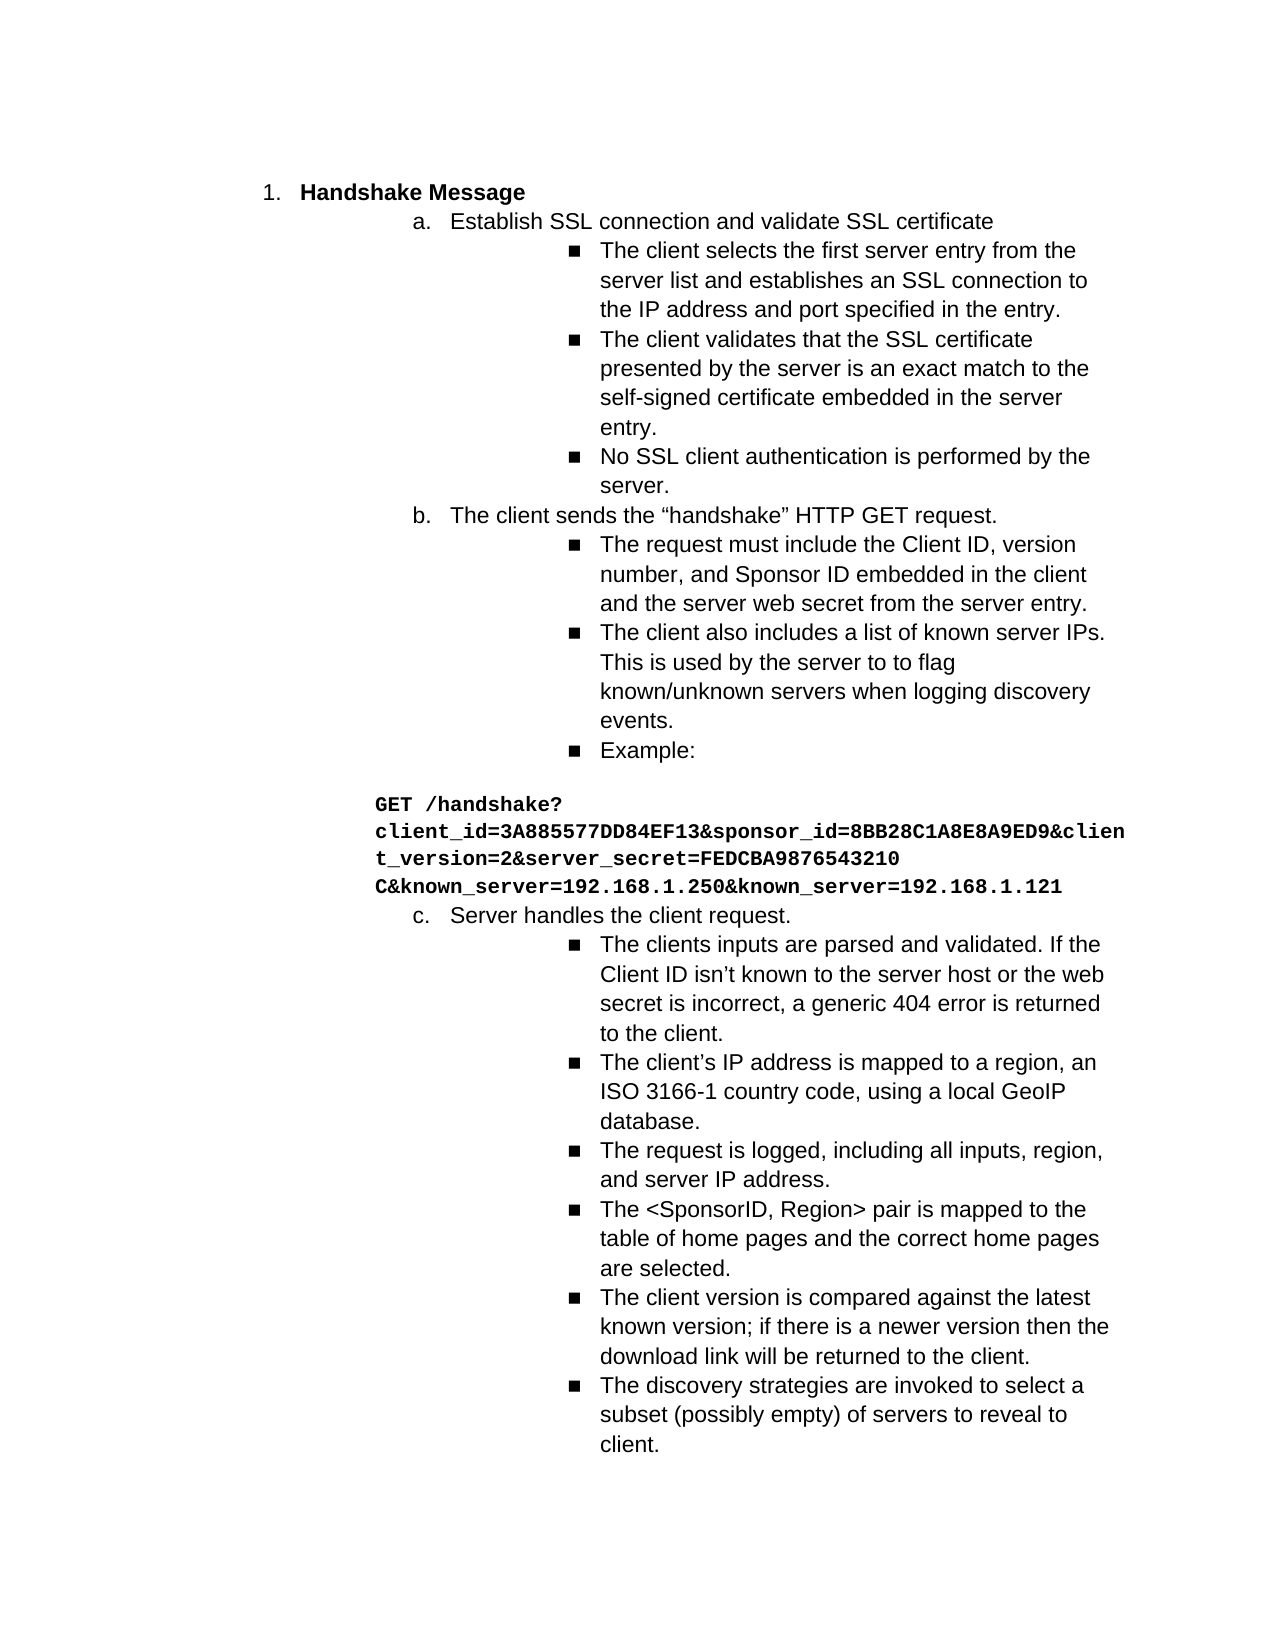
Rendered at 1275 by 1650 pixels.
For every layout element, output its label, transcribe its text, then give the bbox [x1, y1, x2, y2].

list Establish SSL connection and validate SSL certificate [412, 209, 1125, 234]
text C&known_server=192.168.1.250&known_server=192.168.1.121 [375, 876, 1125, 899]
list The clients inputs are parsed and validated. If the Client ID isn’t known to the server host or the web secret is incorrect, a generic 404 error is returned to the client. [375, 932, 1125, 1046]
list No SSL client authentication is performed by the server. [375, 444, 1125, 499]
list The client validates that the SSL certificate presented by the server is an exact match to the self-signed certificate embedded in the server entry. [375, 326, 1125, 440]
list Handshake Message [262, 179, 1125, 205]
text GET /handshake? client_id=3A885577DD84EF13&sponsor_id=8BB28C1A8E8A9ED9&client_version=2&server_secret=FEDCBA9876543210 [375, 794, 1125, 872]
list The request must include the Client ID, version number, and Sponsor ID embedded in the client and the server web secret from the server entry. [375, 532, 1125, 616]
list The client sends the “handshake” HTTP GET request. [412, 502, 1125, 528]
list Example: [375, 737, 1125, 763]
list The client also includes a list of known server IPs. This is used by the server to to flag known/unknown servers when logging discovery events. [375, 620, 1125, 734]
list The discovery strategies are invoked to select a subset (possibly empty) of servers to reveal to client. [375, 1373, 1125, 1457]
list The client selects the first server entry from the server list and establishes an SSL connection to the IP address and port specified in the entry. [375, 238, 1125, 322]
list Server handles the client request. [412, 903, 1125, 928]
list The <SponsorID, Region> pair is mapped to the table of home pages and the correct home pages are selected. [375, 1197, 1125, 1281]
list The client’s IP address is mapped to a region, an ISO 3166-1 country code, using a local GeoIP database. [375, 1050, 1125, 1134]
list The client version is compared against the latest known version; if there is a newer version then the download link will be returned to the client. [375, 1285, 1125, 1369]
list The request is logged, including all inputs, region, and server IP address. [375, 1138, 1125, 1193]
